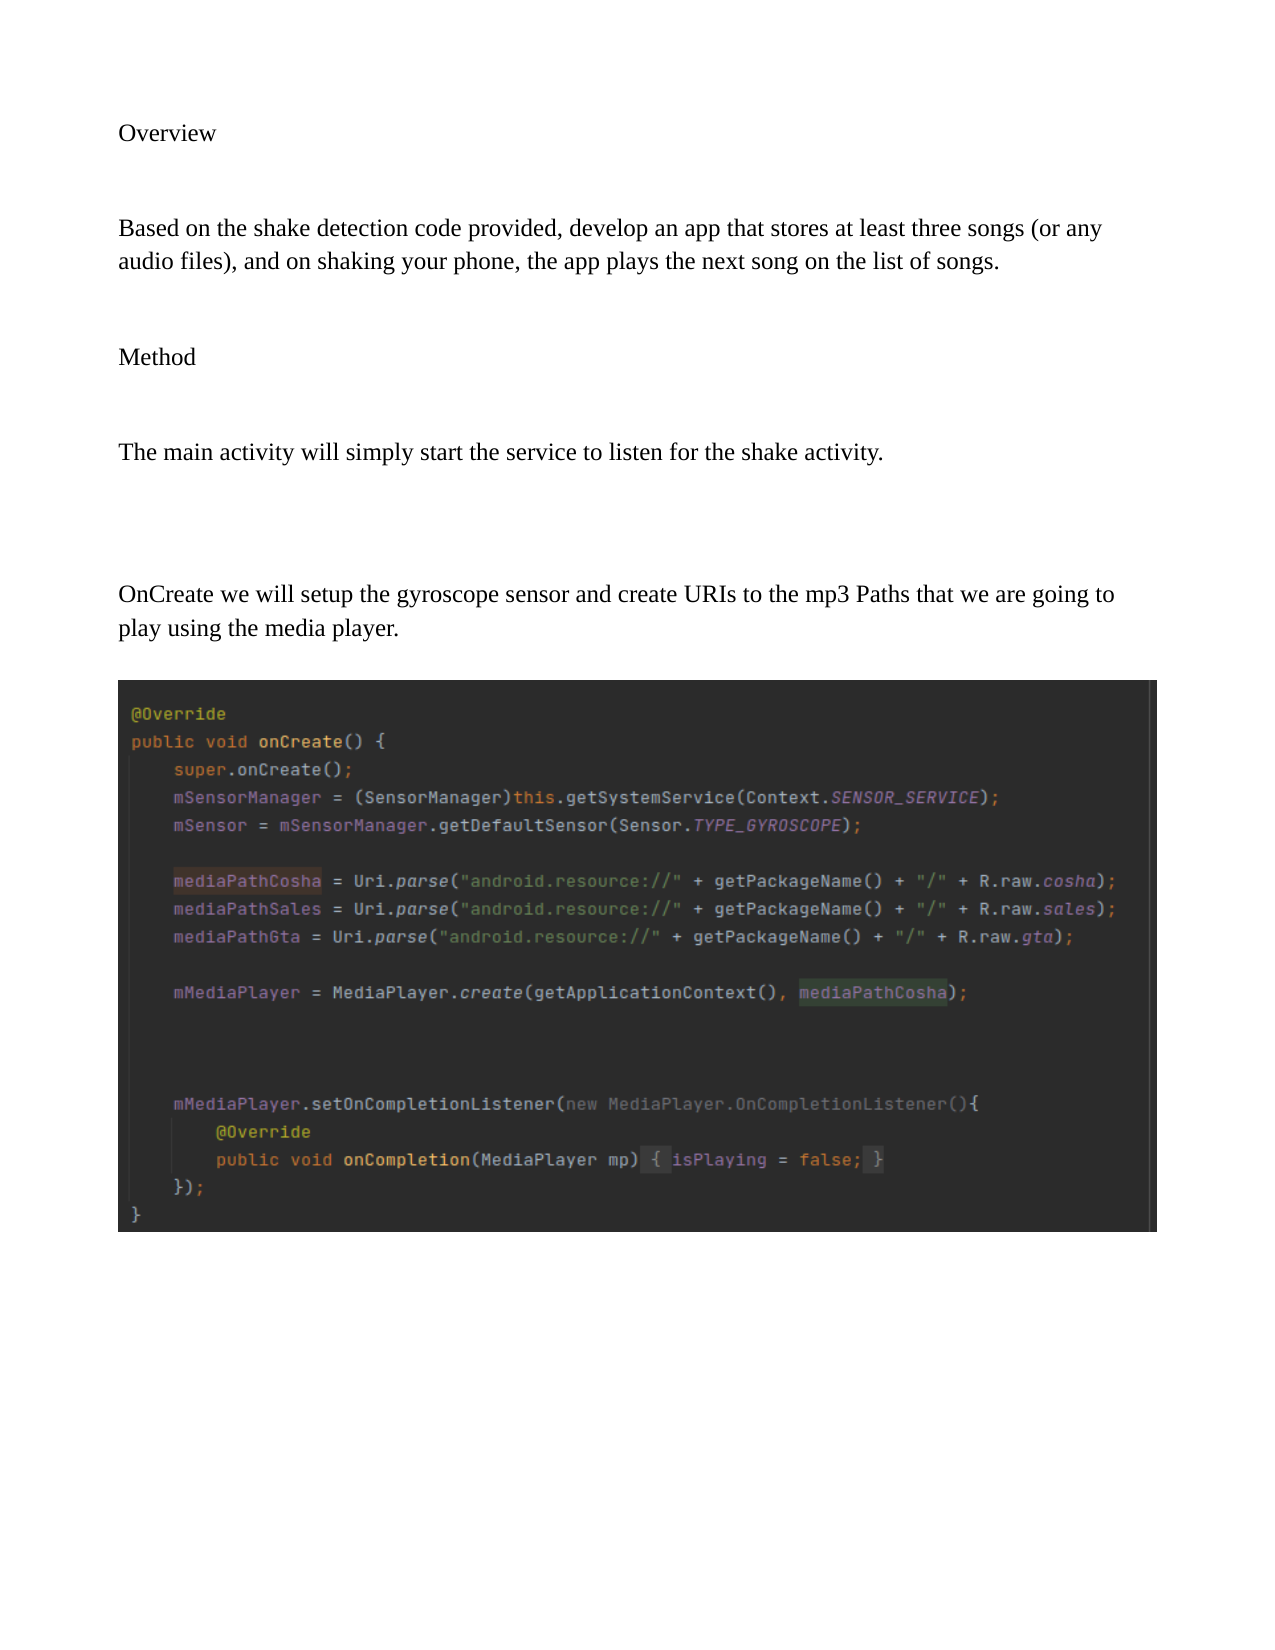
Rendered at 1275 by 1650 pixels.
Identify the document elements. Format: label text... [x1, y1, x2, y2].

text The main activity will simply start the service to listen for the shake activity. [118, 437, 1157, 466]
picture [118, 680, 1157, 1232]
text OnCreate we will setup the gyroscope sensor and create URIs to the mp3 Paths that we are going to play using the media player. [118, 579, 1157, 641]
text Based on the shake detection code provided, develop an app that stores at least three songs (or any audio files), and on shaking your phone, the app plays the next song on the list of songs. [118, 213, 1157, 275]
text Overview [118, 118, 1157, 147]
text Method [118, 342, 1157, 370]
